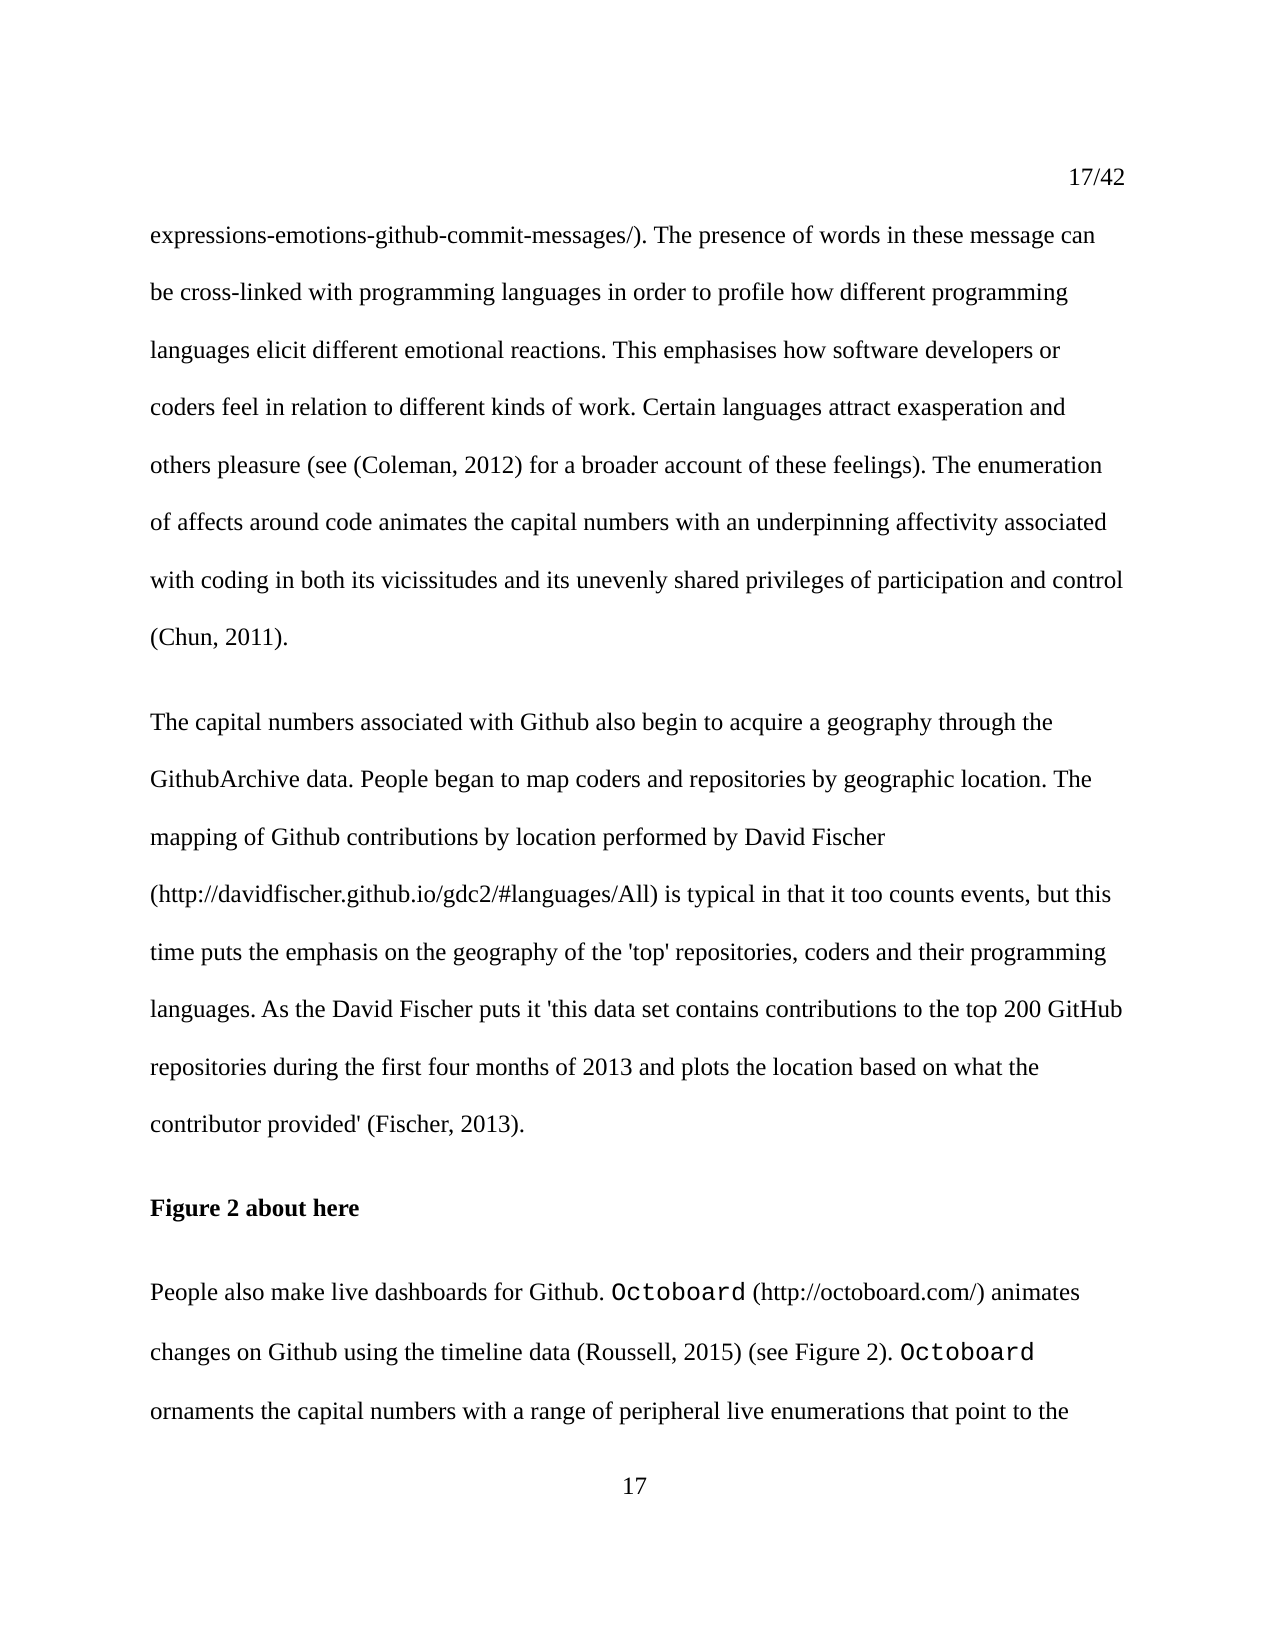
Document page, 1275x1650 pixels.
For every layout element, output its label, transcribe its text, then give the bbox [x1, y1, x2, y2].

text The capital numbers associated with Github also begin to acquire a geography through the GithubArchive data. People began to map coders and repositories by geographic location. The mapping of Github contributions by location performed by David Fischer (http://davidfischer.github.io/gdc2/#languages/All) is typical in that it too counts events, but this time puts the emphasis on the geography of the 'top' repositories, coders and their programming languages. As the David Fischer puts it 'this data set contains contributions to the top 200 GitHub repositories during the first four months of 2013 and plots the location based on what the contributor provided' (Fischer, 2013). [150, 707, 1125, 1138]
text expressions-emotions-github-commit-messages/). The presence of words in these message can be cross-linked with programming languages in order to profile how different programming languages elicit different emotional reactions. This emphasises how software developers or coders feel in relation to different kinds of work. Certain languages attract exasperation and others pleasure (see (Coleman, 2012) for a broader account of these feelings). The enumeration of affects around code animates the capital numbers with an underpinning affectivity associated with coding in both its vicissitudes and its unevenly shared privileges of participation and control (Chun, 2011). [150, 220, 1125, 651]
text People also make live dashboards for Github. Octoboard (http://octoboard.com/) animates changes on Github using the timeline data (Roussell, 2015) (see Figure 2). Octoboard ornaments the capital numbers with a range of peripheral live enumerations that point to the [150, 1277, 1125, 1425]
text Figure 2 about here [150, 1193, 1125, 1222]
